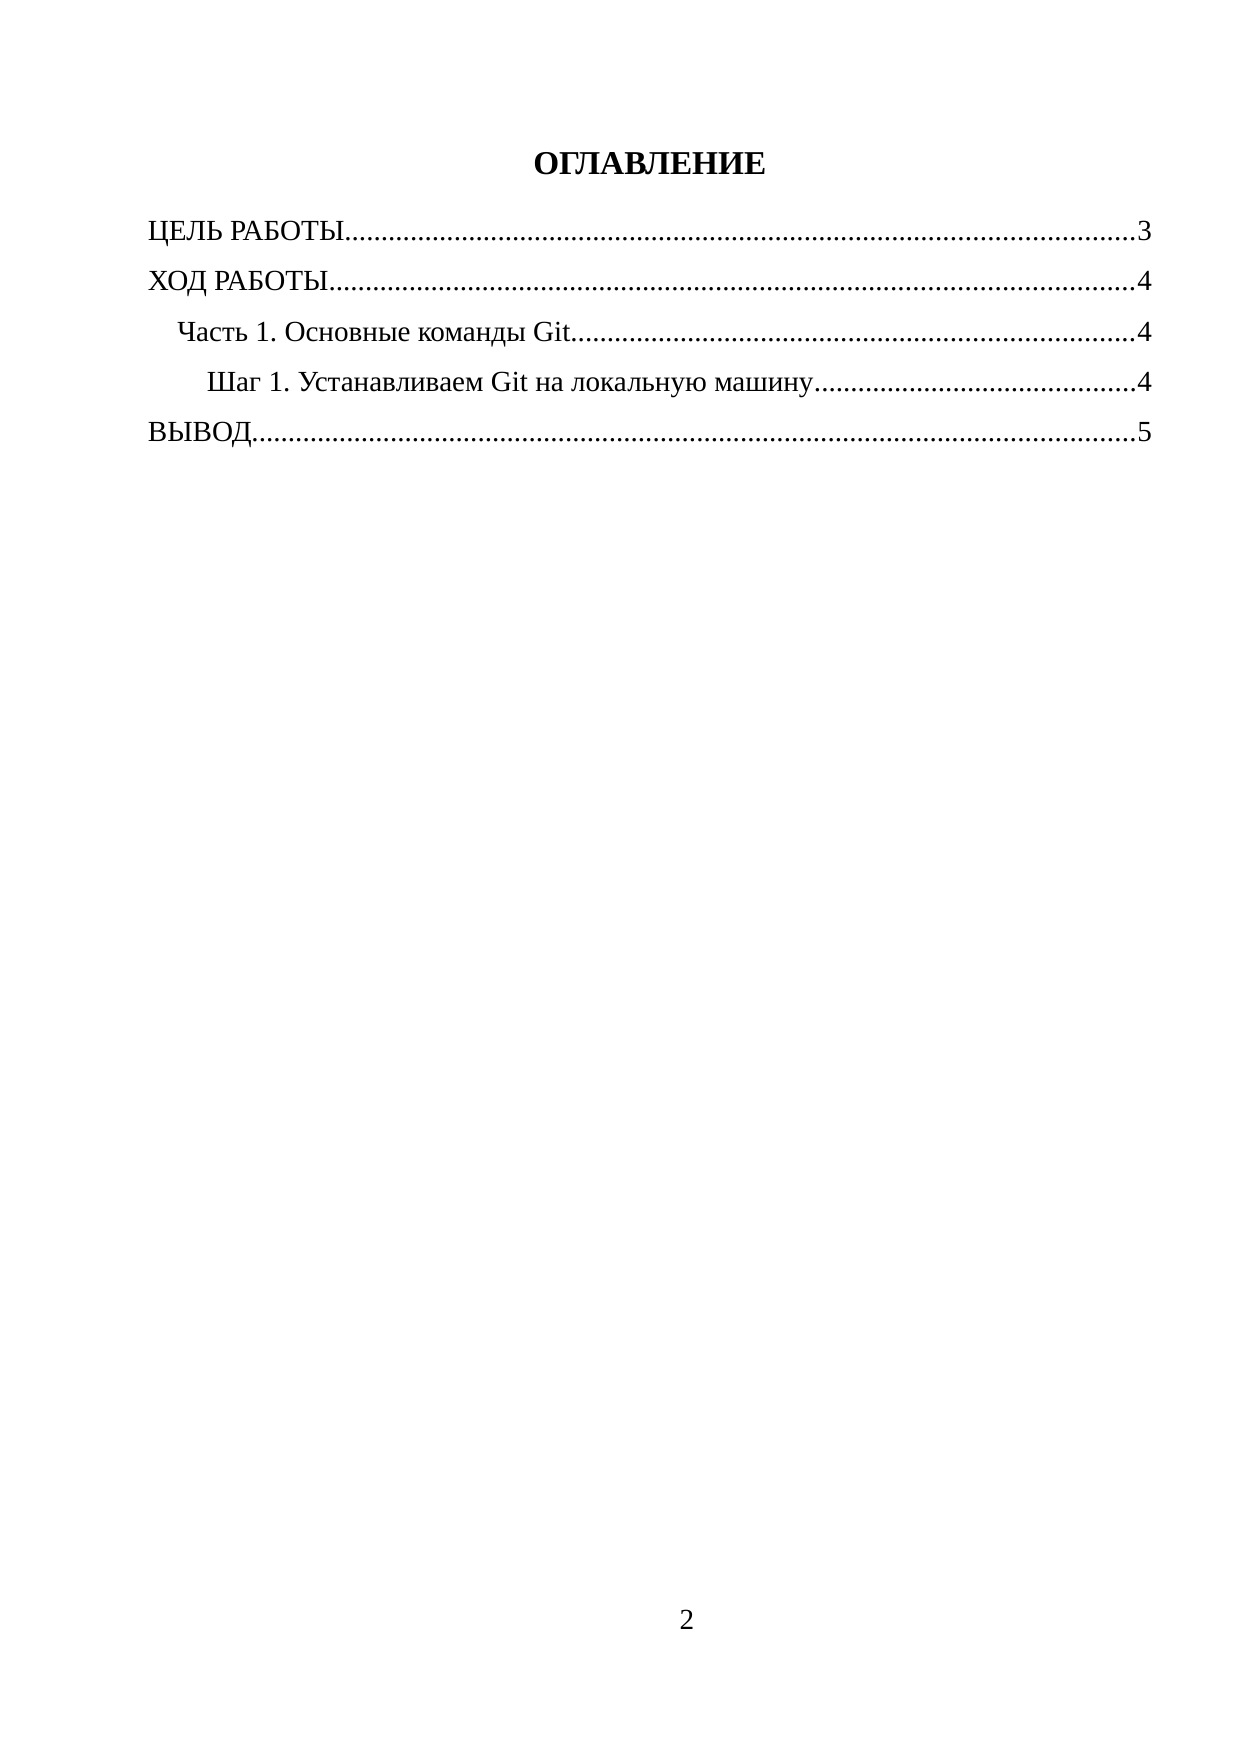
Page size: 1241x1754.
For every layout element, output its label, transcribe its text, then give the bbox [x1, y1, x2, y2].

subtitle ОГЛАВЛЕНИЕ [148, 143, 1152, 181]
text Шаг 1. Устанавливаем Git на локальную машину 4 [207, 364, 1152, 398]
text ХОД РАБОТЫ 4 [148, 263, 1152, 297]
text ВЫВОД 5 [148, 414, 1152, 448]
text Часть 1. Основные команды Git 4 [177, 314, 1152, 347]
text ЦЕЛЬ РАБОТЫ 3 [148, 213, 1152, 247]
